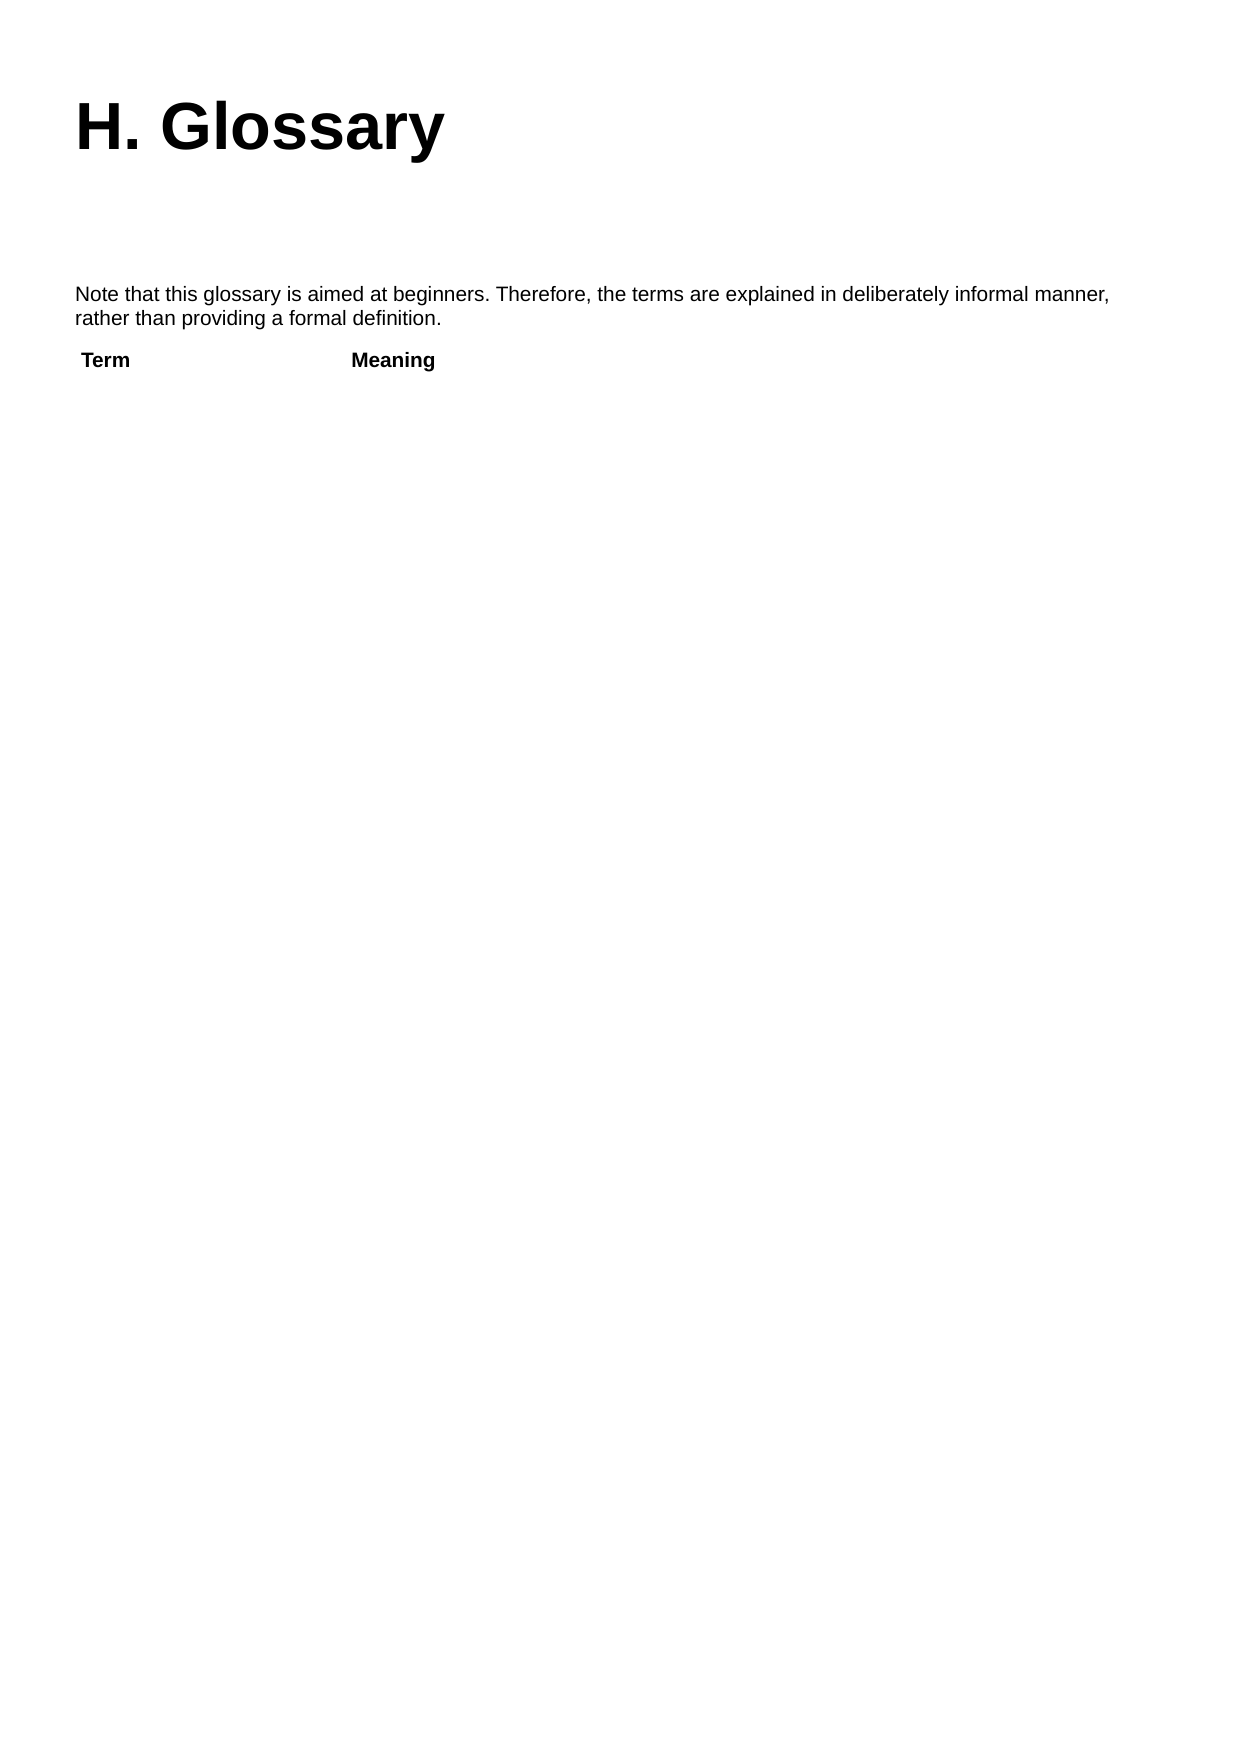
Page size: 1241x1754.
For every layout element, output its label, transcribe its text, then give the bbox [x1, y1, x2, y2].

table_cell [345, 550, 1166, 603]
table_cell [307, 390, 345, 443]
table_cell [307, 550, 345, 603]
table_cell [345, 497, 1166, 550]
table_cell [75, 710, 307, 763]
text Note that this glossary is aimed at beginners. Therefore, the terms are explained in deliberately informal manner, rather than providing a formal definition. [75, 282, 1166, 329]
table_cell [75, 550, 307, 603]
table_cell [75, 443, 307, 497]
table_cell [307, 657, 345, 710]
subtitle H. Glossary [75, 87, 1166, 163]
table_cell [75, 497, 307, 550]
table_cell [75, 603, 307, 657]
table_cell [345, 390, 1166, 443]
table_header Term [75, 342, 307, 390]
table_cell [307, 603, 345, 657]
table_cell [307, 443, 345, 497]
table_cell [307, 710, 345, 763]
table_cell [345, 710, 1166, 763]
table_cell [345, 603, 1166, 657]
table_cell [307, 497, 345, 550]
table_header [307, 342, 345, 390]
table_cell [75, 657, 307, 710]
table_cell [345, 443, 1166, 497]
table_cell [345, 657, 1166, 710]
table_cell [75, 390, 307, 443]
table_header Meaning [345, 342, 1166, 390]
